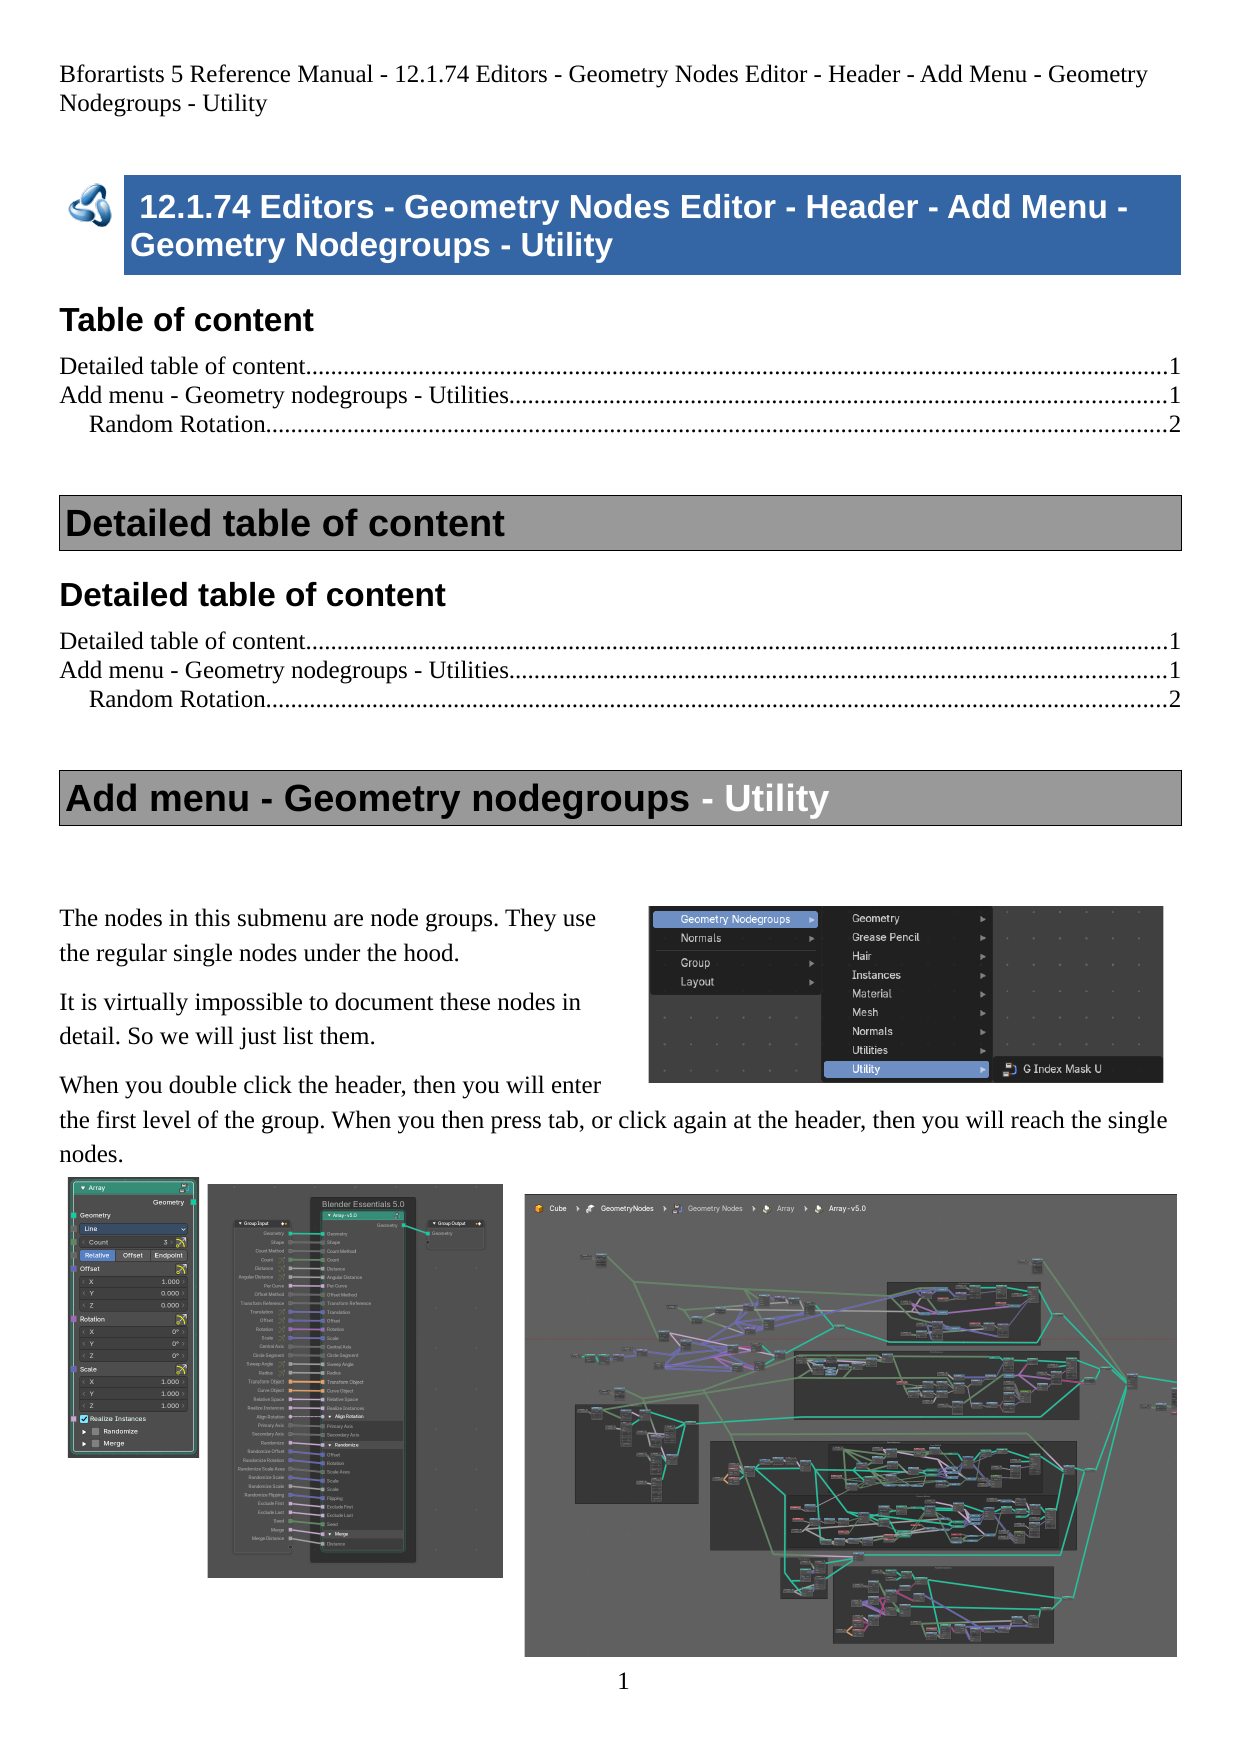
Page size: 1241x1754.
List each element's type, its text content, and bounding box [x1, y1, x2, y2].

text Detailed table of content 1 [59, 626, 1181, 655]
picture [648, 906, 1164, 1083]
text It is virtually impossible to document these nodes in detail. So we will just list them. [59, 987, 648, 1050]
table_header 12.1.74 Editors - Geometry Nodes Editor - Header - Add Menu - Geometry Nodegroups - Utility [124, 175, 1181, 275]
picture [65, 180, 114, 230]
picture [207, 1184, 503, 1578]
text Add menu - Geometry nodegroups - Utilities 1 [59, 655, 1181, 684]
picture [67, 1177, 200, 1458]
text Add menu - Geometry nodegroups - Utilities 1 [59, 380, 1181, 409]
text Random Rotation 2 [88, 409, 1181, 438]
subtitle Table of content [59, 300, 1181, 339]
table_header [59, 175, 124, 275]
table_header Detailed table of content [60, 496, 1181, 550]
table_header Add menu - Geometry nodegroups - Utility [60, 771, 1181, 825]
text The nodes in this submenu are node groups. They use the regular single nodes under the hood. [59, 903, 1181, 966]
text When you double click the header, then you will enter the first level of the group. When you then press tab, or click again at the header, then you will reach the single nodes. [59, 1070, 1181, 1168]
text Detailed table of content 1 [59, 351, 1181, 380]
text Random Rotation 2 [88, 684, 1181, 713]
subtitle Detailed table of content [59, 575, 1181, 614]
picture [524, 1194, 1177, 1657]
